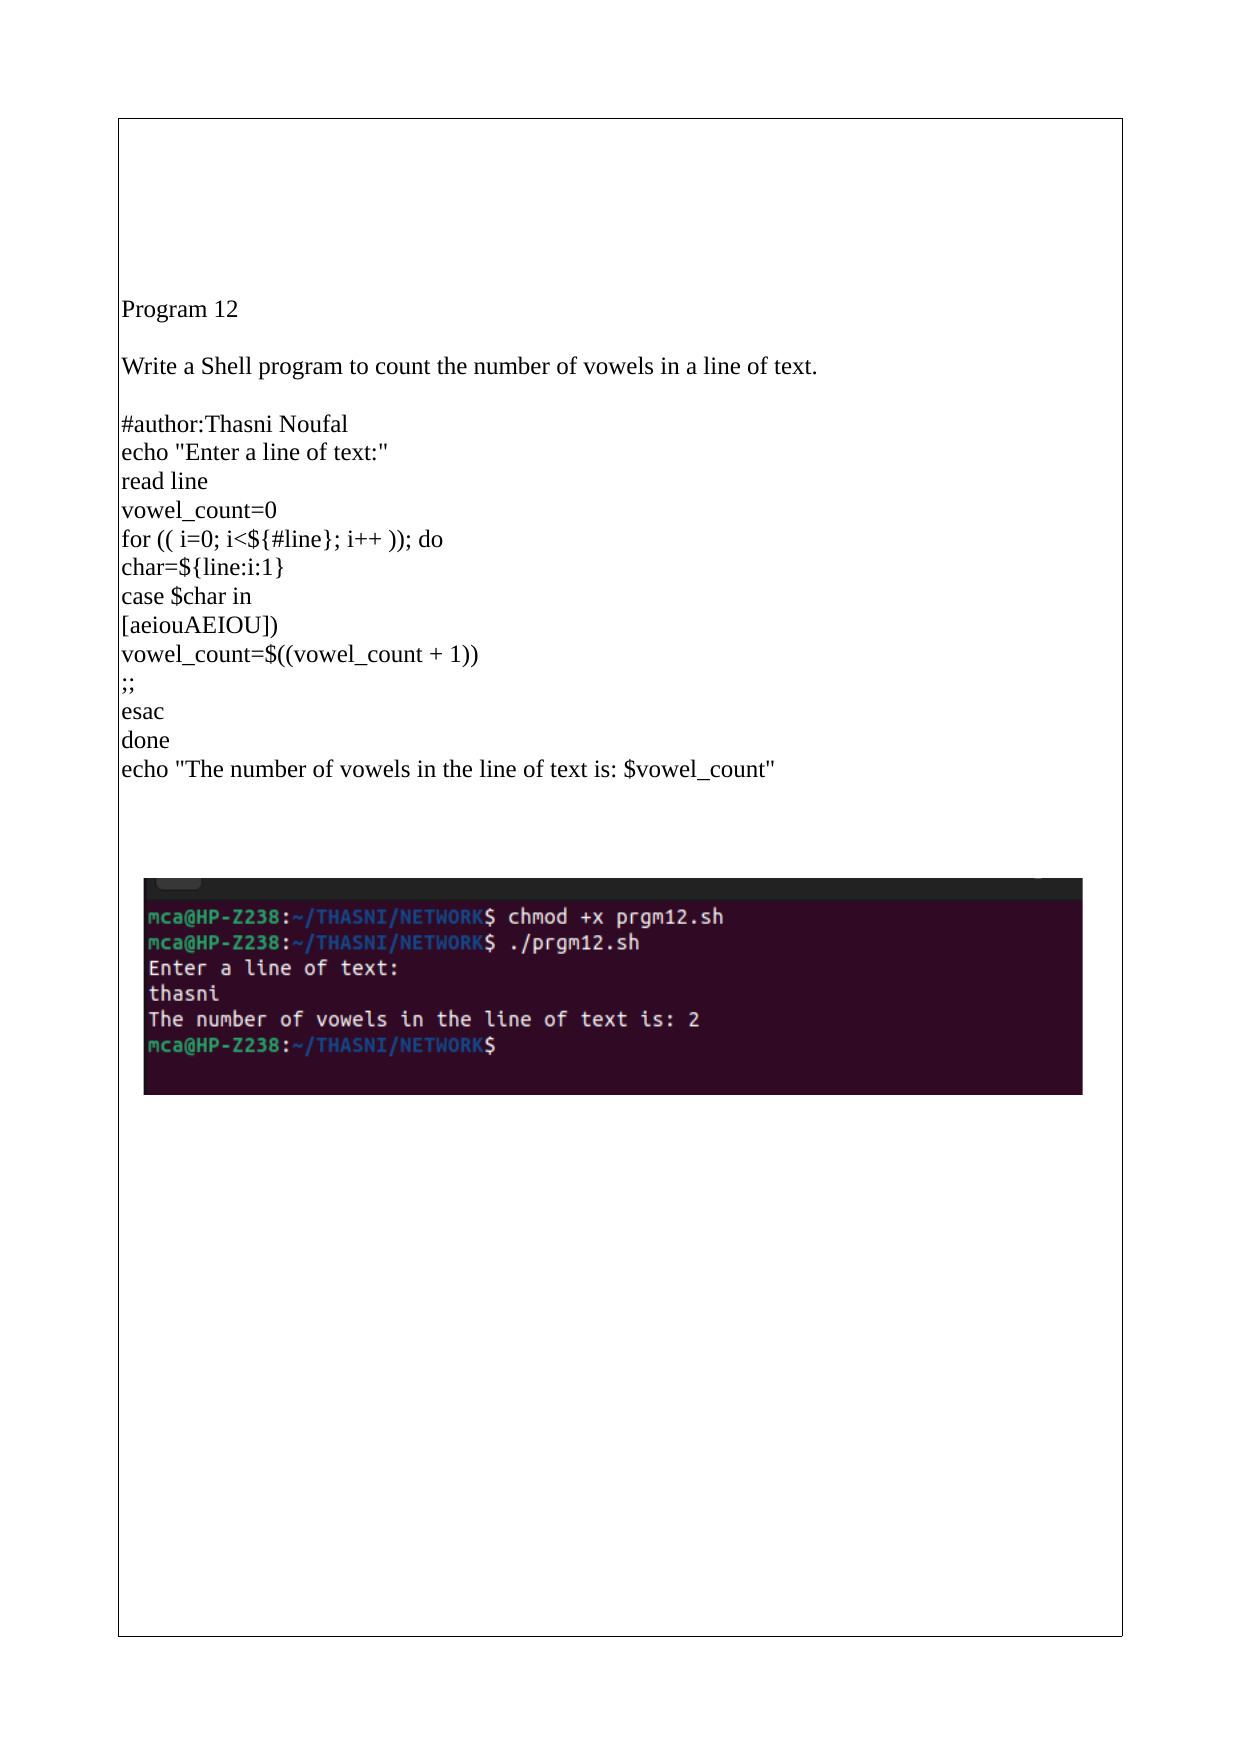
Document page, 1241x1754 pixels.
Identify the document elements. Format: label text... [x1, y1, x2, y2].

text [aeiouAEIOU]) [121, 610, 1119, 639]
text vowel_count=$((vowel_count + 1)) [121, 639, 1119, 667]
text read line [121, 466, 1119, 495]
text done [121, 725, 1119, 754]
text case $char in [121, 581, 1119, 610]
text char=${line:i:1} [121, 552, 1119, 581]
text Write a Shell program to count the number of vowels in a line of text. [121, 351, 1119, 380]
text esac [121, 696, 1119, 725]
text echo "Enter a line of text:" [121, 437, 1119, 466]
text vowel_count=0 [121, 495, 1119, 524]
text ;; [121, 667, 1119, 696]
text for (( i=0; i<${#line}; i++ )); do [121, 524, 1119, 552]
text Program 12 [121, 294, 1119, 322]
text echo "The number of vowels in the line of text is: $vowel_count" [121, 754, 1119, 782]
text #author:Thasni Noufal [121, 409, 1119, 437]
picture [143, 878, 1083, 1095]
